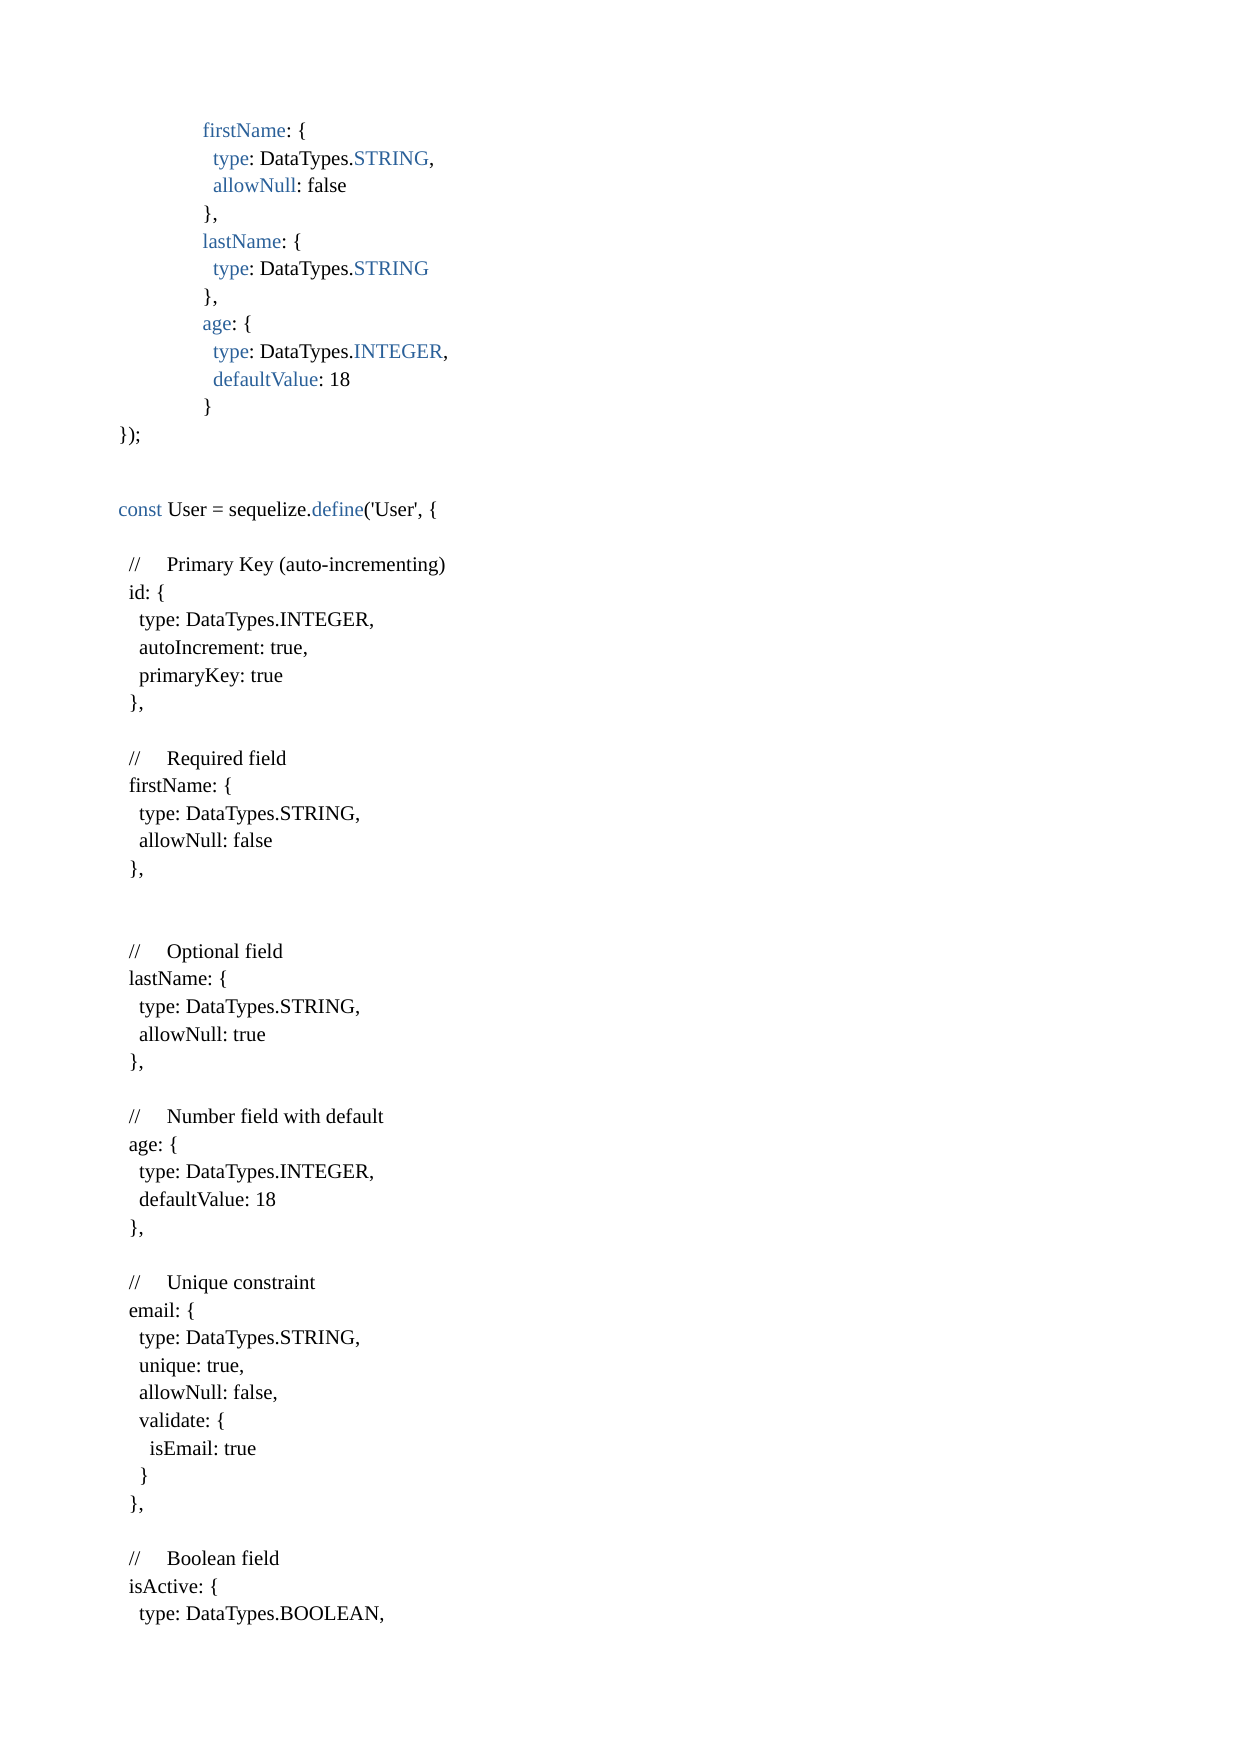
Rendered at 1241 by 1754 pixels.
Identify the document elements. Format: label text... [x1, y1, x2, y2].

text type: DataTypes.BOOLEAN, [118, 1601, 1122, 1625]
text type: DataTypes.INTEGER, [118, 1159, 1122, 1183]
text id: { [118, 580, 1122, 604]
text firstName: { [192, 118, 1122, 142]
text }, [192, 201, 1122, 225]
text }, [192, 284, 1122, 308]
text // 🔹 Required field [118, 745, 1122, 769]
text type: DataTypes.INTEGER, [118, 607, 1122, 631]
text defaultValue: 18 [192, 367, 1122, 391]
text type: DataTypes.STRING [192, 256, 1122, 280]
text primaryKey: true [118, 663, 1122, 687]
text allowNull: false [192, 173, 1122, 197]
text defaultValue: 18 [118, 1187, 1122, 1211]
text age: { [192, 311, 1122, 335]
text type: DataTypes.STRING, [192, 146, 1122, 170]
text validate: { [118, 1408, 1122, 1432]
text allowNull: true [118, 1021, 1122, 1046]
text } [118, 1463, 1122, 1487]
text age: { [118, 1132, 1122, 1156]
text } [192, 394, 1122, 418]
text type: DataTypes.STRING, [118, 1325, 1122, 1349]
text }, [118, 1215, 1122, 1239]
text // 🔹 Boolean field [118, 1546, 1122, 1570]
text allowNull: false, [118, 1380, 1122, 1404]
text type: DataTypes.INTEGER, [192, 339, 1122, 363]
text isActive: { [118, 1573, 1122, 1598]
text // 🔹 Optional field [118, 939, 1122, 963]
text }, [118, 690, 1122, 714]
text // 🔹 Unique constraint [118, 1270, 1122, 1294]
text autoIncrement: true, [118, 635, 1122, 659]
text }); [118, 422, 1122, 446]
text lastName: { [118, 966, 1122, 990]
text }, [118, 1049, 1122, 1073]
text email: { [118, 1297, 1122, 1322]
text }, [118, 1491, 1122, 1515]
text type: DataTypes.STRING, [118, 994, 1122, 1018]
text firstName: { [118, 773, 1122, 797]
text lastName: { [192, 228, 1122, 253]
text // 🔹 Number field with default [118, 1104, 1122, 1128]
text const User = sequelize.define('User', { [118, 497, 1122, 521]
text }, [118, 856, 1122, 880]
text // 🔹 Primary Key (auto-incrementing) [118, 552, 1122, 576]
text unique: true, [118, 1353, 1122, 1377]
text isEmail: true [118, 1436, 1122, 1459]
text type: DataTypes.STRING, [118, 801, 1122, 825]
text allowNull: false [118, 828, 1122, 852]
